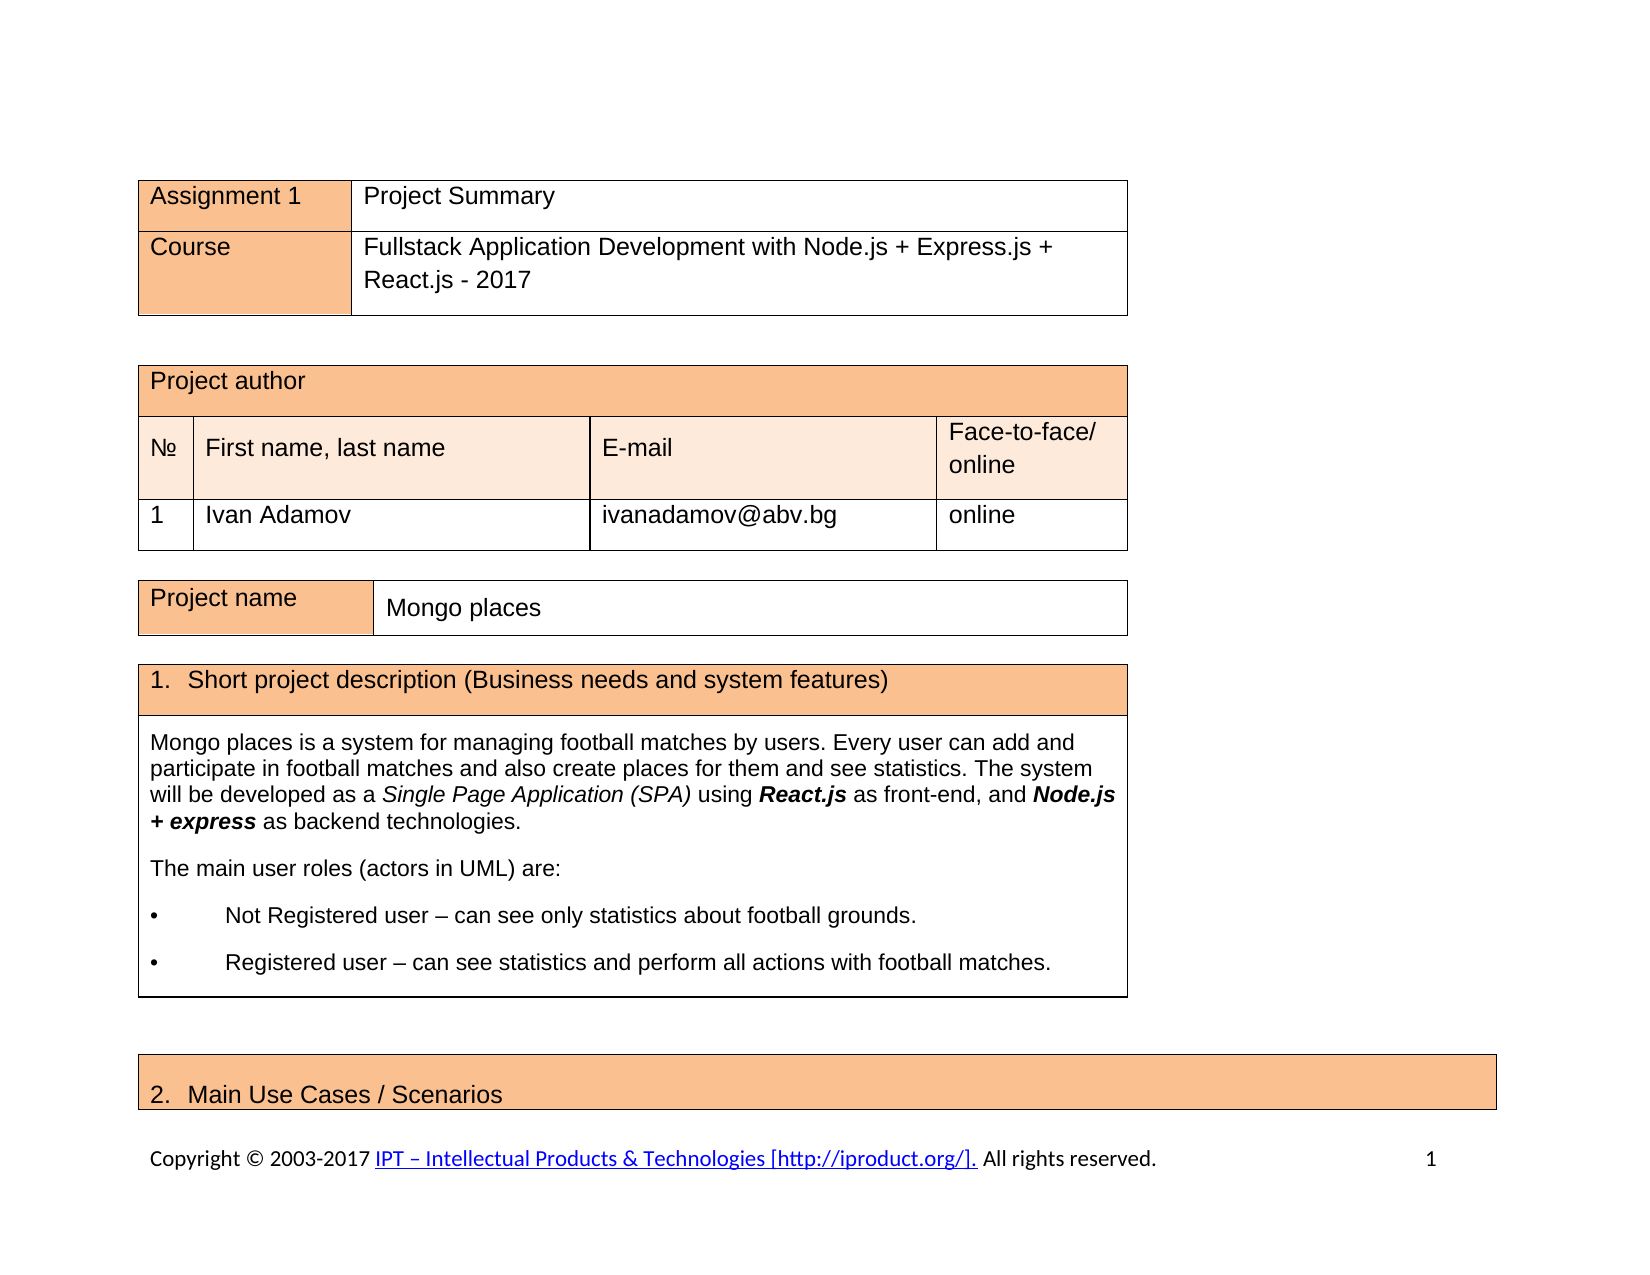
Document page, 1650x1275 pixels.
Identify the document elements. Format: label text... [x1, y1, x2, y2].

table_cell № [139, 417, 193, 499]
table_cell online [937, 500, 1127, 550]
table_cell Course [139, 232, 351, 314]
table_cell [138, 316, 1127, 365]
table_cell First name, last name [194, 417, 589, 499]
table_header Main Use Cases / Scenarios [139, 1055, 1496, 1109]
table_cell 1 [139, 500, 193, 550]
table_header Assignment 1 [139, 181, 351, 231]
table_cell Project author [139, 366, 1127, 416]
table_header Short project description (Business needs and system features) [139, 665, 1127, 715]
table_header Mongo places [374, 581, 1127, 634]
table_header Project name [139, 581, 373, 634]
table_cell Mongo places is a system for managing football matches by users. Every user can add and participate in football matches and also create places for them and see statistics. The system will be developed as a Single Page Application (SPA) using React.js as front-end, and Node.js + express as backend technologies. The main user roles (actors in UML) are: • Not Registered user – can see only statistics about football grounds. • Registered user – can see statistics and perform all actions with football matches. [139, 716, 1127, 996]
table_cell Face-to-face/ online [937, 417, 1127, 499]
table_cell ivanadamov@abv.bg [591, 500, 936, 550]
table_header Project Summary [352, 181, 1127, 231]
table_cell Ivan Adamov [194, 500, 589, 550]
table_cell E-mail [591, 417, 936, 499]
table_cell Fullstack Application Development with Node.js + Express.js + React.js - 2017 [352, 232, 1127, 314]
